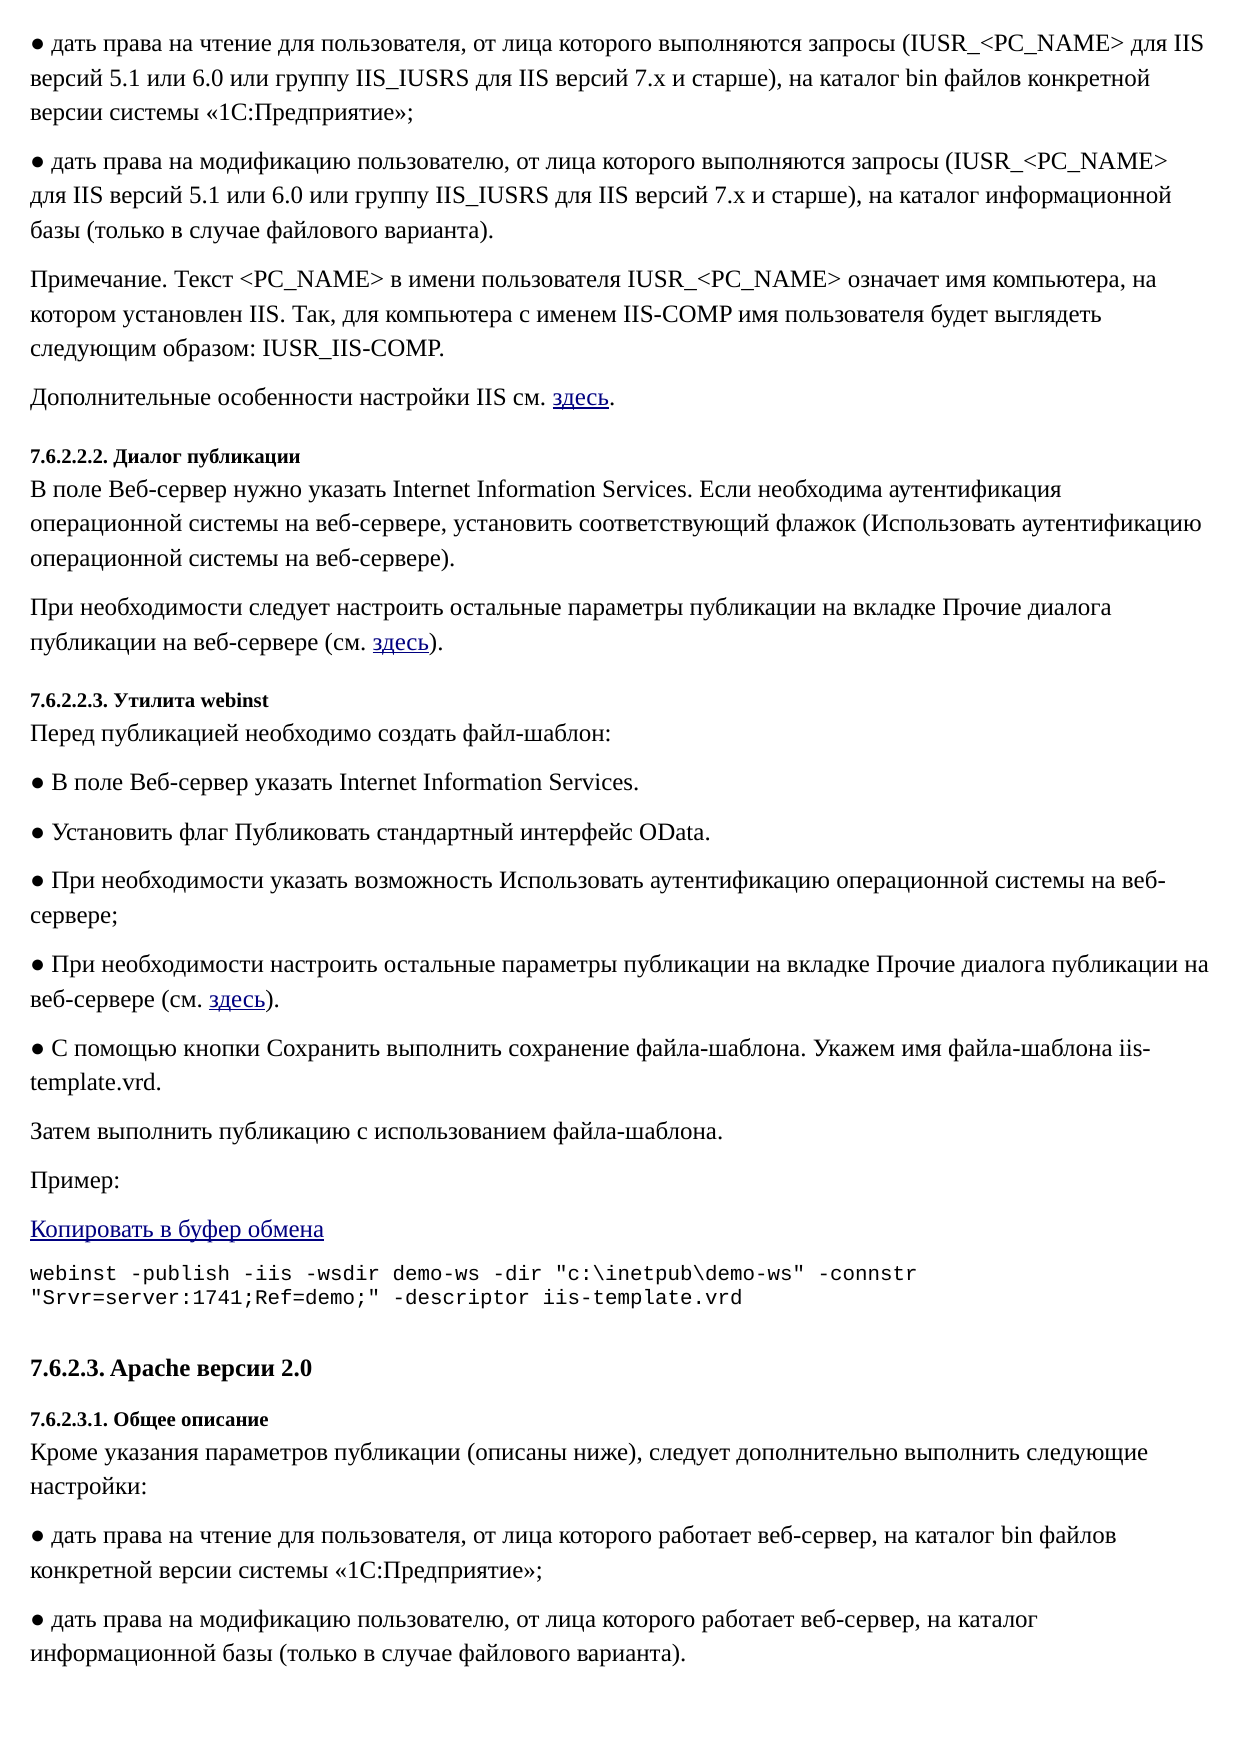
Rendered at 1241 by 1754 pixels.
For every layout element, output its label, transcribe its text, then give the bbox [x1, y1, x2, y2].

subtitle 7.6.2.2.3. Утилита webinst [30, 688, 1211, 712]
subtitle 7.6.2.2.2. Диалог публикации [30, 444, 1211, 468]
text Перед публикацией необходимо создать файл-шаблон: [30, 718, 1211, 747]
text Примечание. Текст <PC_NAME> в имени пользователя IUSR_<PC_NAME> означает имя компьютера, на котором установлен IIS. Так, для компьютера с именем IIS-COMP имя пользователя будет выглядеть следующим образом: IUSR_IIS-COMP. [30, 264, 1211, 362]
text Затем выполнить публикацию с использованием файла-шаблона. [30, 1116, 1211, 1145]
text webinst -publish -iis -wsdir demo-ws -dir "c:\inetpub\demo-ws" -сonnstr "Srvr=server:1741;Ref=demo;" -descriptor iis-template.vrd [30, 1263, 1211, 1311]
text ● При необходимости указать возможность Использовать аутентификацию операционной системы на веб-сервере; [30, 866, 1211, 929]
text ● дать права на чтение для пользователя, от лица которого выполняются запросы (IUSR_<PC_NAME> для IIS версий 5.1 или 6.0 или группу IIS_IUSRS для IIS версий 7.x и старше), на каталог bin файлов конкретной версии системы «1C:Предприятие»; [30, 28, 1211, 126]
text В поле Веб-сервер нужно указать Internet Information Services. Если необходима аутентификация операционной системы на веб-сервере, установить соответствующий флажок (Использовать аутентификацию операционной системы на веб-сервере). [30, 474, 1211, 572]
text ● В поле Веб-сервер указать Internet Information Services. [30, 767, 1211, 796]
text Копировать в буфер обмена [30, 1214, 1211, 1243]
text ● При необходимости настроить остальные параметры публикации на вкладке Прочие диалога публикации на веб-сервере (см. здесь). [30, 949, 1211, 1012]
text ● Установить флаг Публиковать стандартный интерфейс OData. [30, 817, 1211, 845]
text При необходимости следует настроить остальные параметры публикации на вкладке Прочие диалога публикации на веб-сервере (см. здесь). [30, 592, 1211, 655]
text ● дать права на модификацию пользователю, от лица которого работает веб-сервер, на каталог информационной базы (только в случае файлового варианта). [30, 1604, 1211, 1667]
text ● дать права на модификацию пользователю, от лица которого выполняются запросы (IUSR_<PC_NAME> для IIS версий 5.1 или 6.0 или группу IIS_IUSRS для IIS версий 7.x и старше), на каталог информационной базы (только в случае файлового варианта). [30, 146, 1211, 244]
text Кроме указания параметров публикации (описаны ниже), следует дополнительно выполнить следующие настройки: [30, 1437, 1211, 1500]
subtitle 7.6.2.3. Apache версии 2.0 [30, 1353, 1211, 1381]
text ● дать права на чтение для пользователя, от лица которого работает веб-сервер, на каталог bin файлов конкретной версии системы «1C:Предприятие»; [30, 1520, 1211, 1583]
text ● С помощью кнопки Сохранить выполнить сохранение файла-шаблона. Укажем имя файла-шаблона iis-template.vrd. [30, 1033, 1211, 1096]
text Дополнительные особенности настройки IIS см. здесь. [30, 382, 1211, 411]
text Пример: [30, 1165, 1211, 1194]
subtitle 7.6.2.3.1. Общее описание [30, 1406, 1211, 1431]
